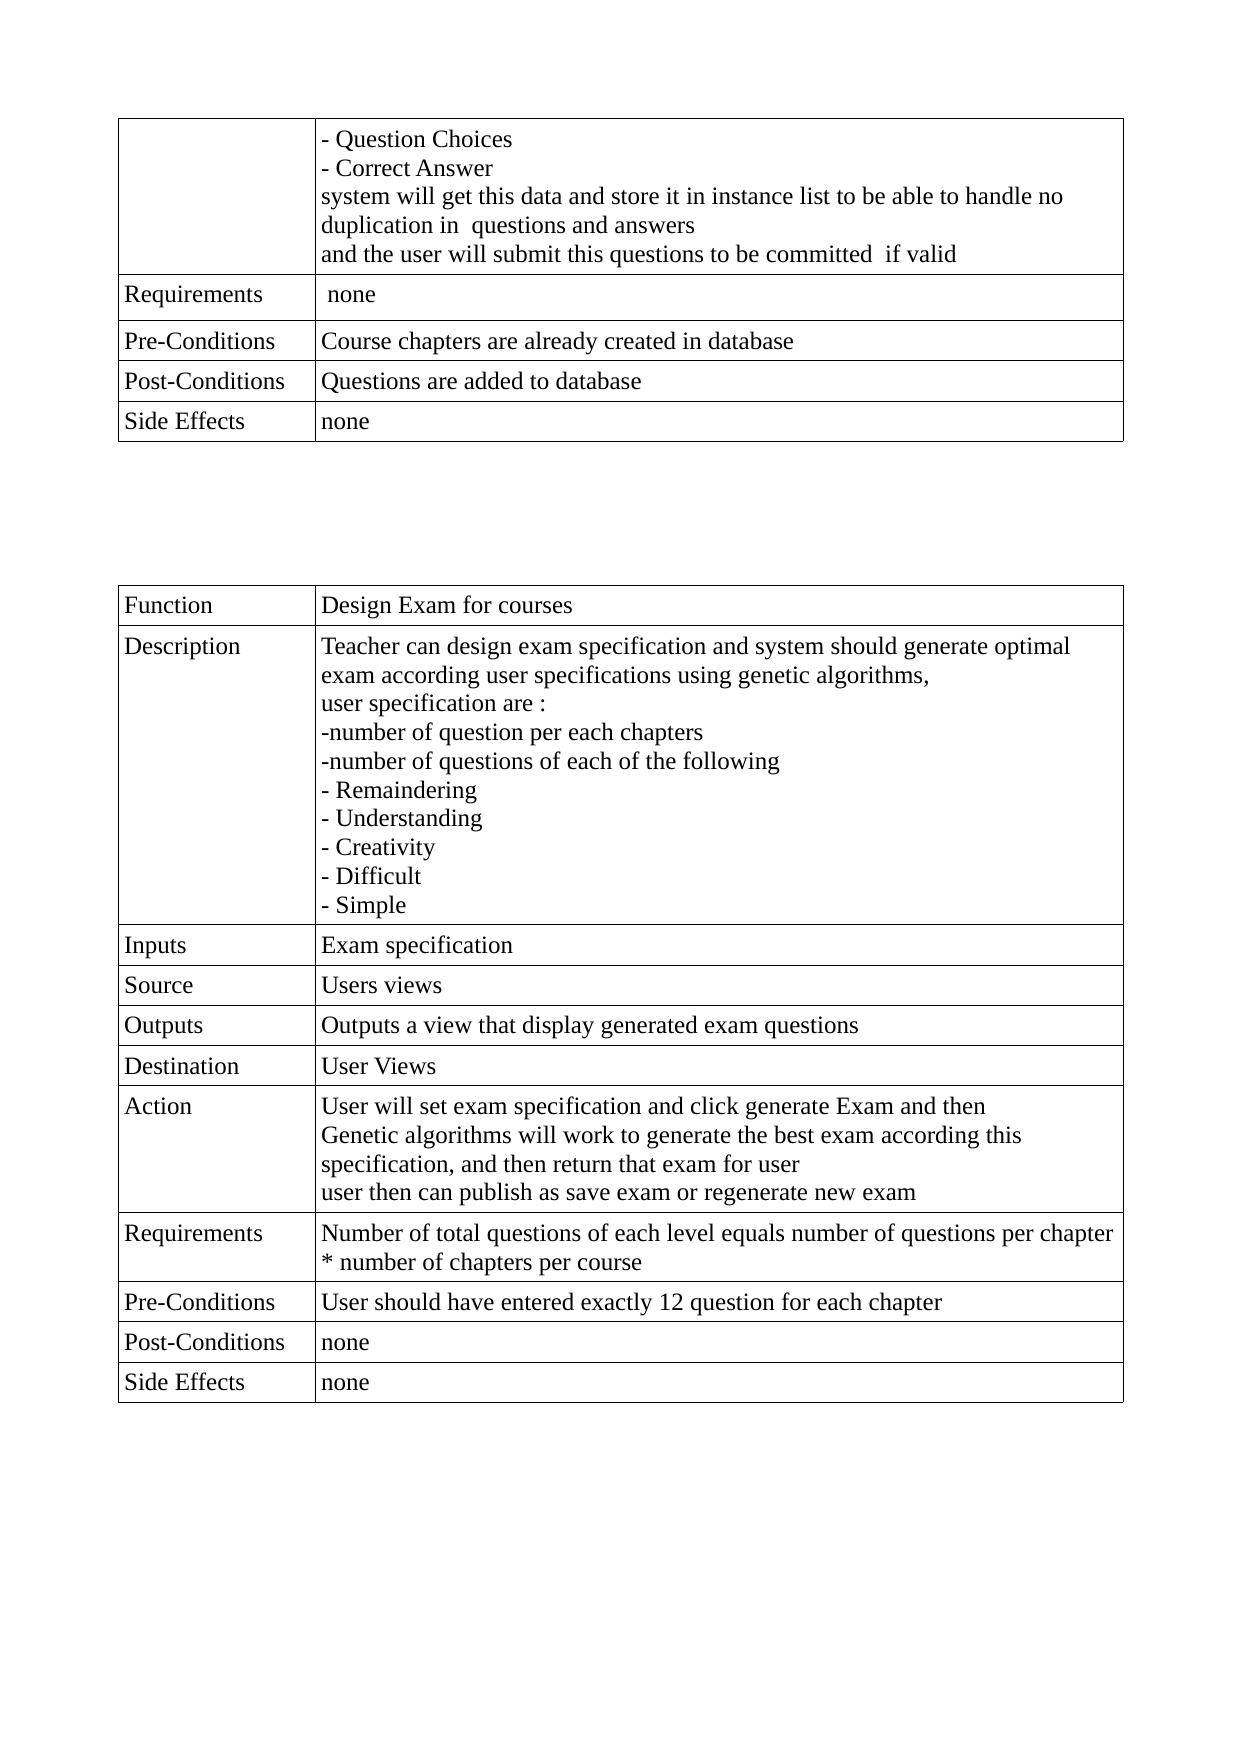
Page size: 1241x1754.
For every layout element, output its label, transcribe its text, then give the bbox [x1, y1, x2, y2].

table_cell Inputs [119, 925, 315, 964]
table_cell none [316, 1322, 1123, 1362]
table_cell User will set exam specification and click generate Exam and then Genetic algorithms will work to generate the best exam according this specification, and then return that exam for user user then can publish as save exam or regenerate new exam [316, 1086, 1123, 1212]
table_cell Outputs a view that display generated exam questions [316, 1006, 1123, 1045]
table_cell - Question Choices - Correct Answer system will get this data and store it in instance list to be able to handle no duplication in questions and answers and the user will submit this questions to be committed if valid [316, 119, 1123, 273]
table_cell Course chapters are already created in database [316, 321, 1123, 360]
table_cell Side Effects [119, 1363, 315, 1402]
table_cell Destination [119, 1046, 315, 1085]
table_cell Pre-Conditions [119, 1282, 315, 1321]
table_cell User Views [316, 1046, 1123, 1085]
table_cell Action [119, 1086, 315, 1212]
table_cell Outputs [119, 1006, 315, 1045]
table_cell Users views [316, 966, 1123, 1005]
table_cell Questions are added to database [316, 361, 1123, 401]
table_cell none [316, 1363, 1123, 1402]
table_cell Post-Conditions [119, 1322, 315, 1362]
table_cell Post-Conditions [119, 361, 315, 401]
table_cell Requirements [119, 1213, 315, 1281]
table_header Design Exam for courses [316, 586, 1123, 625]
table_cell none [316, 275, 1123, 320]
table_cell Exam specification [316, 925, 1123, 964]
table_cell [119, 119, 315, 273]
table_cell User should have entered exactly 12 question for each chapter [316, 1282, 1123, 1321]
table_cell Description [119, 626, 315, 924]
table_cell Teacher can design exam specification and system should generate optimal exam according user specifications using genetic algorithms, user specification are : -number of question per each chapters -number of questions of each of the following - Remaindering - Understanding - Creativity - Difficult - Simple [316, 626, 1123, 924]
table_cell Pre-Conditions [119, 321, 315, 360]
table_cell Requirements [119, 275, 315, 320]
table_cell none [316, 402, 1123, 441]
table_header Function [119, 586, 315, 625]
table_cell Source [119, 966, 315, 1005]
table_cell Side Effects [119, 402, 315, 441]
table_cell Number of total questions of each level equals number of questions per chapter * number of chapters per course [316, 1213, 1123, 1281]
